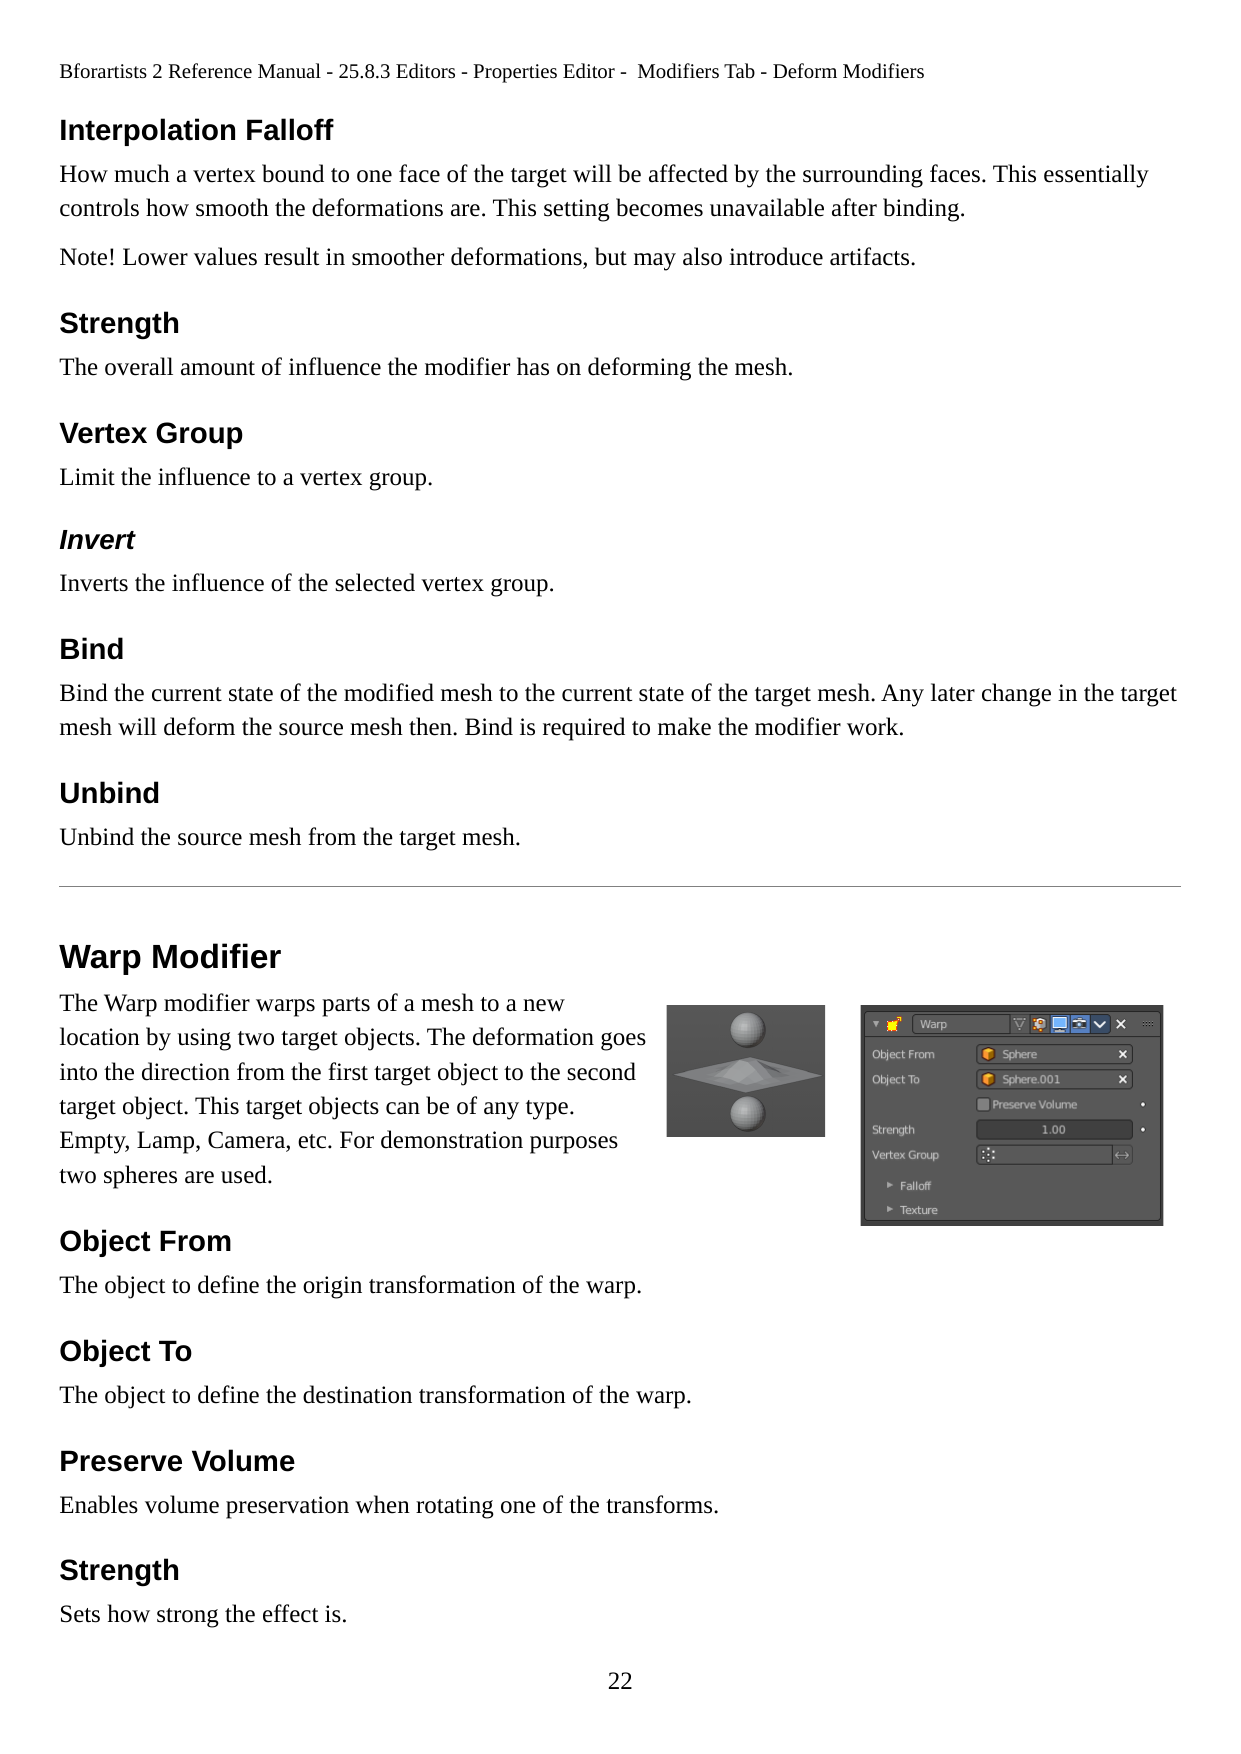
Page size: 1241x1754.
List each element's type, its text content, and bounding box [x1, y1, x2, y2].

text The Warp modifier warps parts of a mesh to a new location by using two target objects. The deformation goes into the direction from the first target object to the second target object. This target objects can be of any type. Empty, Lamp, Camera, etc. For demonstration purposes two spheres are used. [59, 988, 1181, 1189]
text Enables volume preservation when rotating one of the transforms. [59, 1490, 1181, 1518]
text The object to define the origin transformation of the warp. [59, 1270, 1181, 1299]
text Note! Lower values result in smoother deformations, but may also introduce artifacts. [59, 242, 1181, 271]
text The object to define the destination transformation of the warp. [59, 1380, 1181, 1408]
text The overall amount of influence the modifier has on deforming the mesh. [59, 352, 1181, 381]
text How much a vertex bound to one face of the target will be affected by the surrounding faces. This essentially controls how smooth the deformations are. This setting becomes unavailable after binding. [59, 159, 1181, 222]
subtitle Preserve Volume [59, 1443, 1181, 1477]
subtitle Invert [59, 524, 1181, 556]
subtitle Object To [59, 1333, 1181, 1367]
subtitle Strength [59, 1553, 1181, 1587]
subtitle Unbind [59, 776, 1181, 810]
subtitle Bind [59, 632, 1181, 666]
picture [666, 1005, 826, 1137]
text Inverts the influence of the selected vertex group. [59, 568, 1181, 597]
subtitle Object From [59, 1224, 1181, 1257]
subtitle Interpolation Falloff [59, 113, 1181, 146]
text Unbind the source mesh from the target mesh. [59, 822, 1181, 851]
text Bind the current state of the modified mesh to the current state of the target mesh. Any later change in the target mesh will deform the source mesh then. Bind is required to make the modifier work. [59, 678, 1181, 741]
subtitle Vertex Group [59, 416, 1181, 450]
text Limit the influence to a vertex group. [59, 462, 1181, 491]
picture [860, 1005, 1164, 1226]
subtitle Warp Modifier [59, 936, 1181, 975]
text Sets how strong the effect is. [59, 1599, 1181, 1628]
subtitle Strength [59, 306, 1181, 340]
